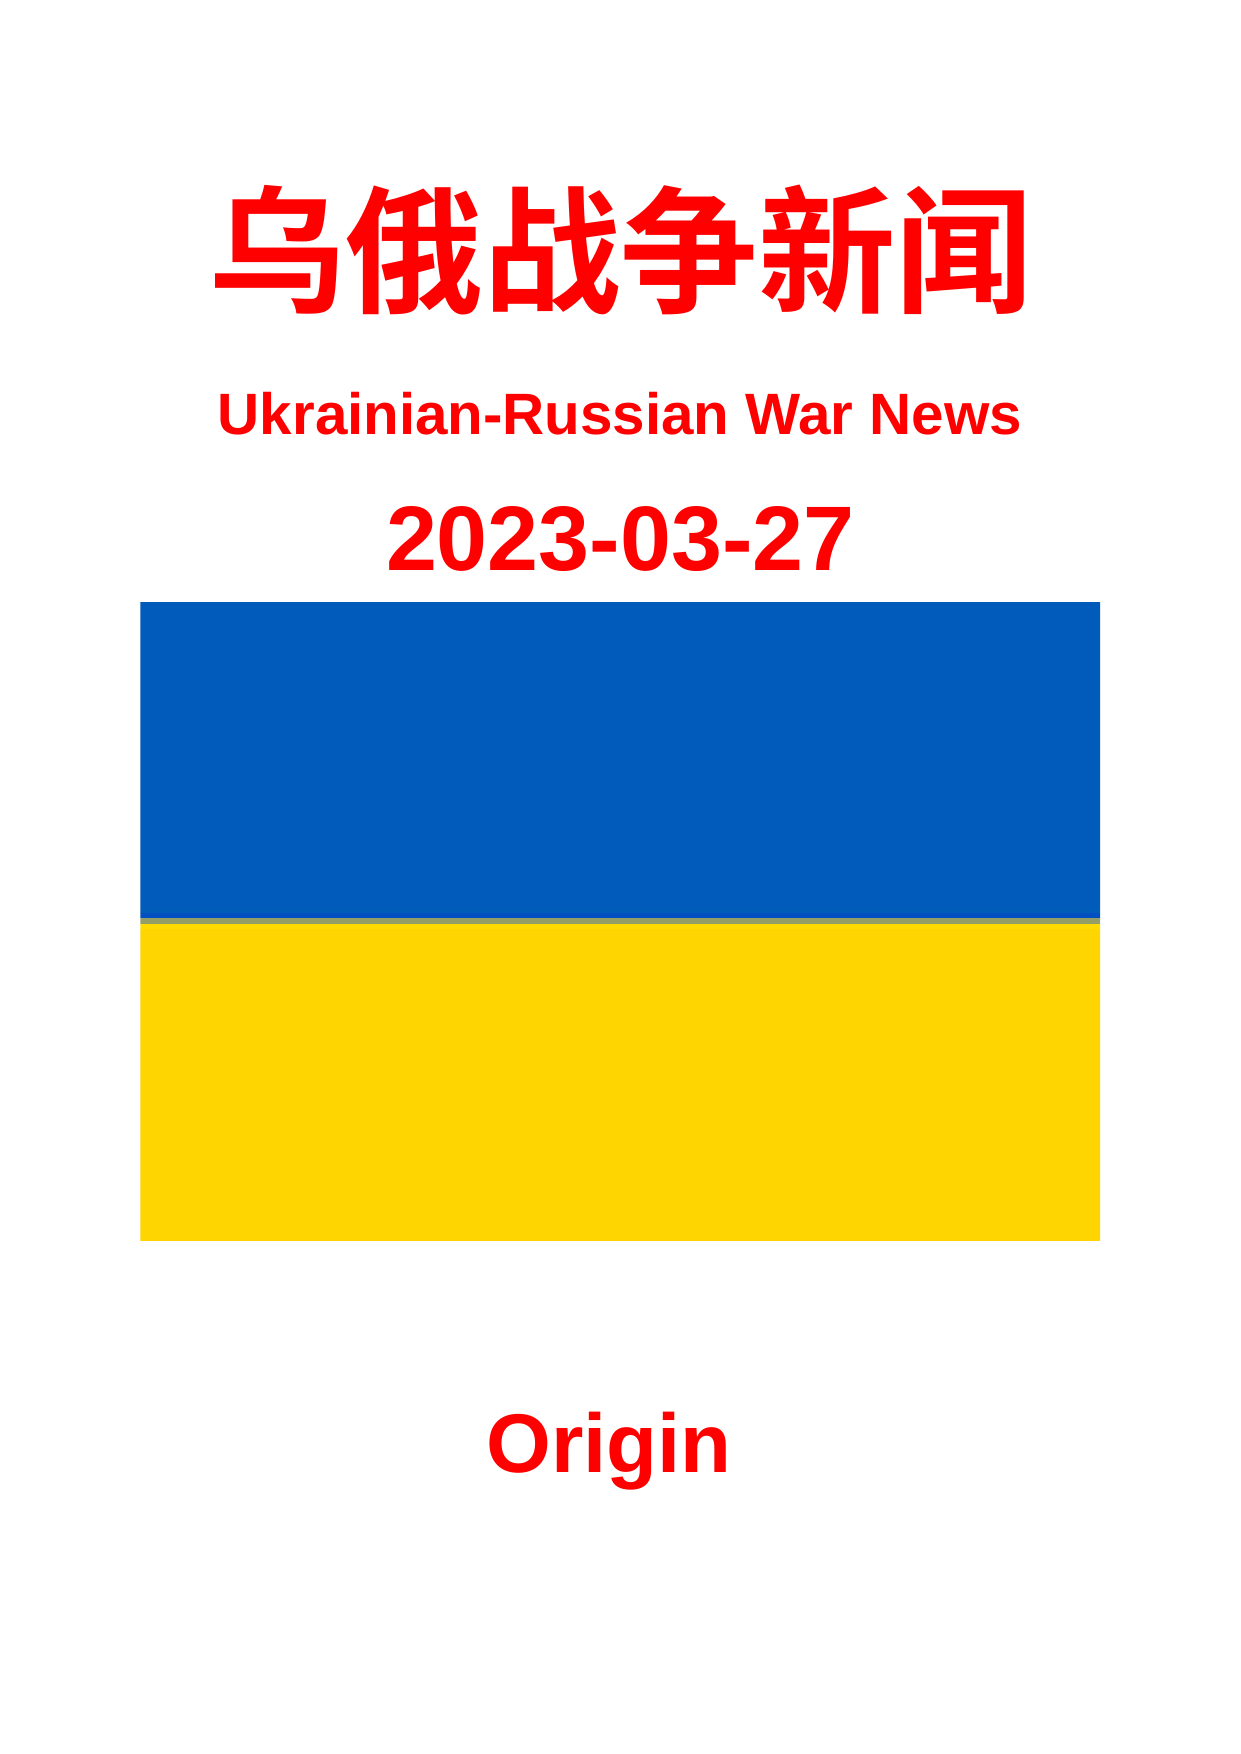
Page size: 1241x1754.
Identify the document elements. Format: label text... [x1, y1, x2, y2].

subtitle 乌俄战争新闻 [118, 143, 1122, 342]
picture [140, 602, 1100, 1241]
subtitle 2023-03-27 [118, 484, 1122, 590]
subtitle Origin [118, 1394, 1122, 1490]
subtitle Ukrainian-Russian War News [118, 380, 1122, 447]
